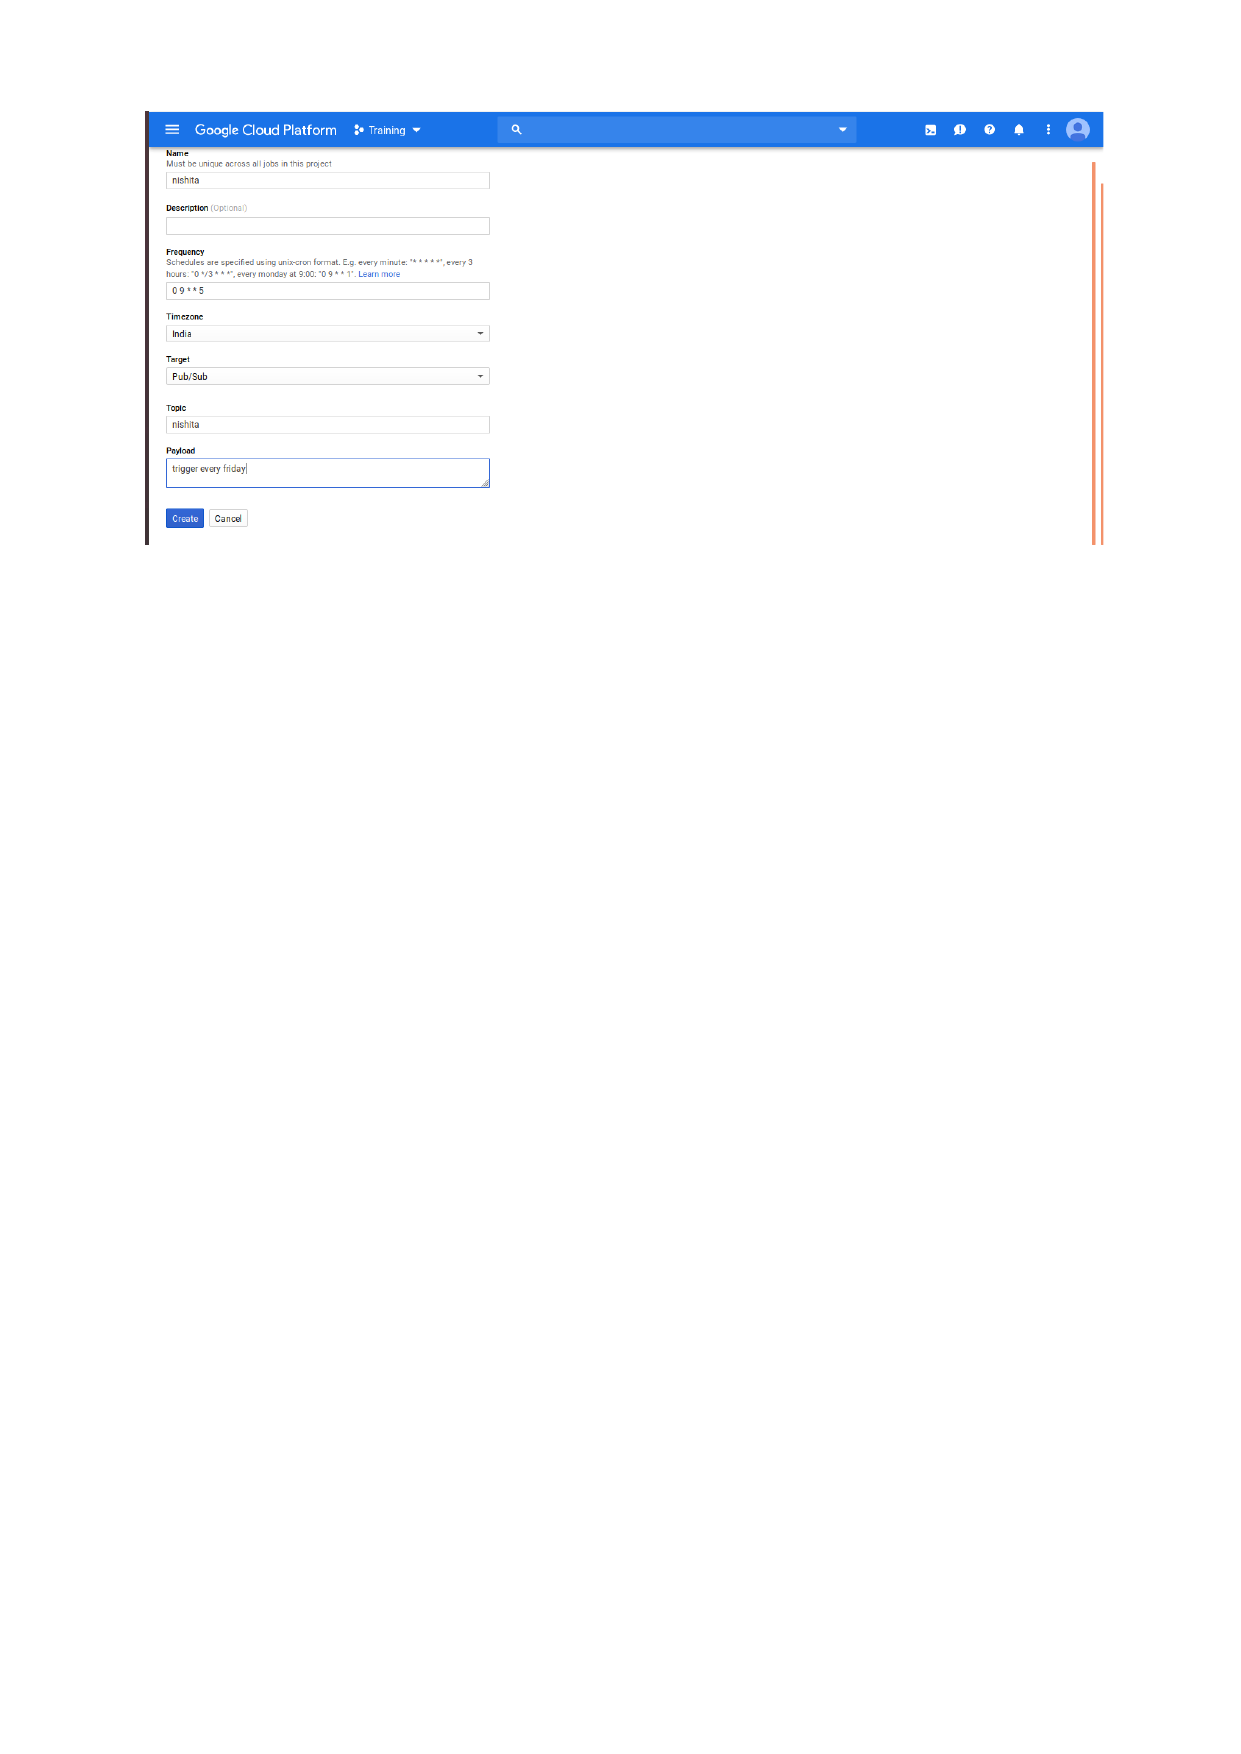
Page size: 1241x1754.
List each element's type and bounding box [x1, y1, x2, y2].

picture [145, 111, 1104, 545]
